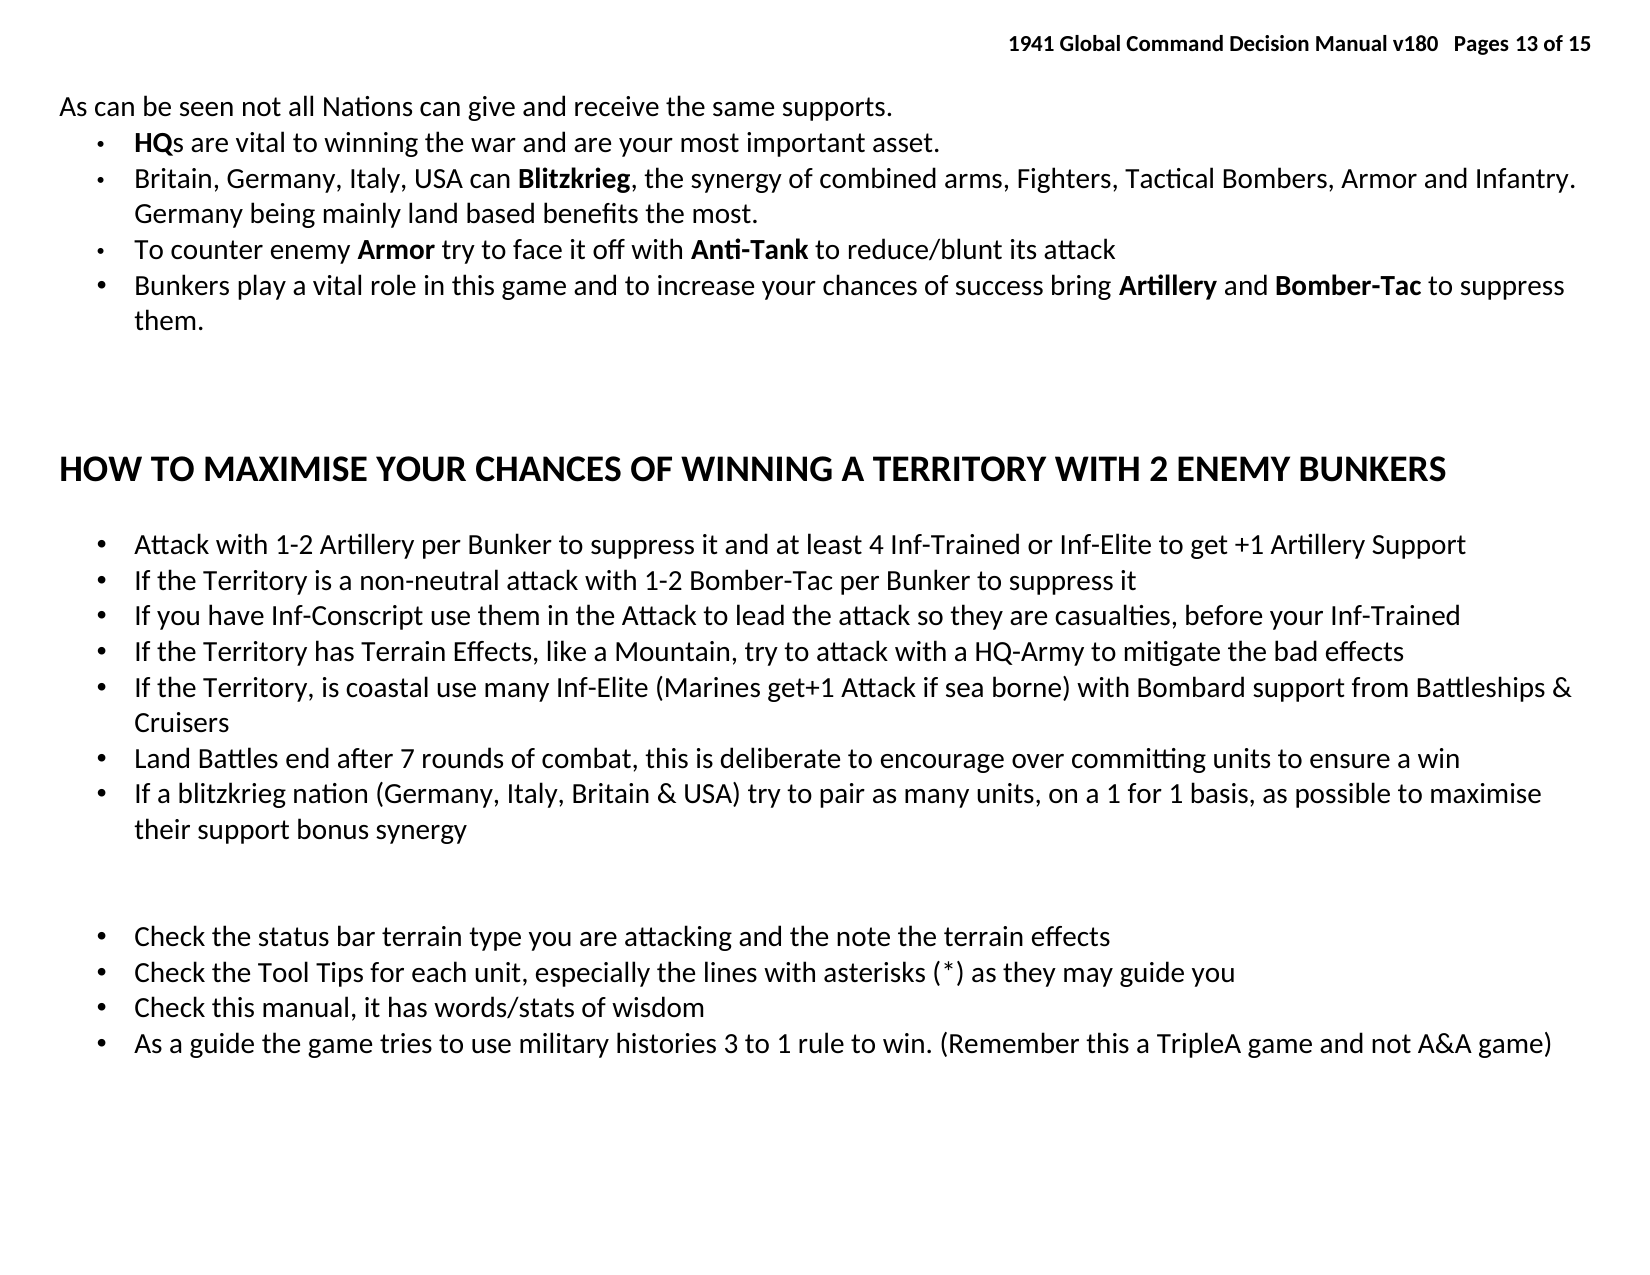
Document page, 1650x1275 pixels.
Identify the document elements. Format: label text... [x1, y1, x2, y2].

list If a blitzkrieg nation (Germany, Italy, Britain & USA) try to pair as many units, on a 1 for 1 basis, as possible to maximise their support bonus synergy [97, 776, 1591, 847]
list Bunkers play a vital role in this game and to increase your chances of success bring Artillery and Bomber-Tac to suppress them. [97, 267, 1591, 338]
list Land Battles end after 7 rounds of combat, this is deliberate to encourage over committing units to ensure a win [97, 740, 1591, 776]
list If you have Inf-Conscript use them in the Attack to lead the attack so they are casualties, before your Inf-Trained [97, 597, 1591, 633]
list If the Territory is a non-neutral attack with 1-2 Bomber-Tac per Bunker to suppress it [97, 562, 1591, 597]
list If the Territory has Terrain Effects, like a Mountain, try to attack with a HQ-Army to mitigate the bad effects [97, 633, 1591, 669]
text As can be seen not all Nations can give and receive the same supports. [59, 88, 1591, 124]
list Check the status bar terrain type you are attacking and the note the terrain effects [97, 918, 1591, 954]
list Britain, Germany, Italy, USA can Blitzkrieg, the synergy of combined arms, Fighters, Tactical Bombers, Armor and Infantry. Germany being mainly land based benefits the most. [97, 160, 1591, 231]
list Check the Tool Tips for each unit, especially the lines with asterisks (*) as they may guide you [97, 954, 1591, 989]
list To counter enemy Armor try to face it off with Anti-Tank to reduce/blunt its attack [97, 231, 1591, 267]
list HOW TO MAXIMISE YOUR CHANCES OF WINNING A TERRITORY WITH 2 ENEMY BUNKERS [59, 445, 1591, 491]
list Check this manual, it has words/stats of wisdom [97, 989, 1591, 1025]
list If the Territory, is coastal use many Inf-Elite (Marines get+1 Attack if sea borne) with Bombard support from Battleships & Cruisers [97, 669, 1591, 740]
list As a guide the game tries to use military histories 3 to 1 rule to win. (Remember this a TripleA game and not A&A game) [97, 1025, 1591, 1061]
list HQs are vital to winning the war and are your most important asset. [97, 124, 1591, 160]
list Attack with 1-2 Artillery per Bunker to suppress it and at least 4 Inf-Trained or Inf-Elite to get +1 Artillery Support [97, 526, 1591, 562]
